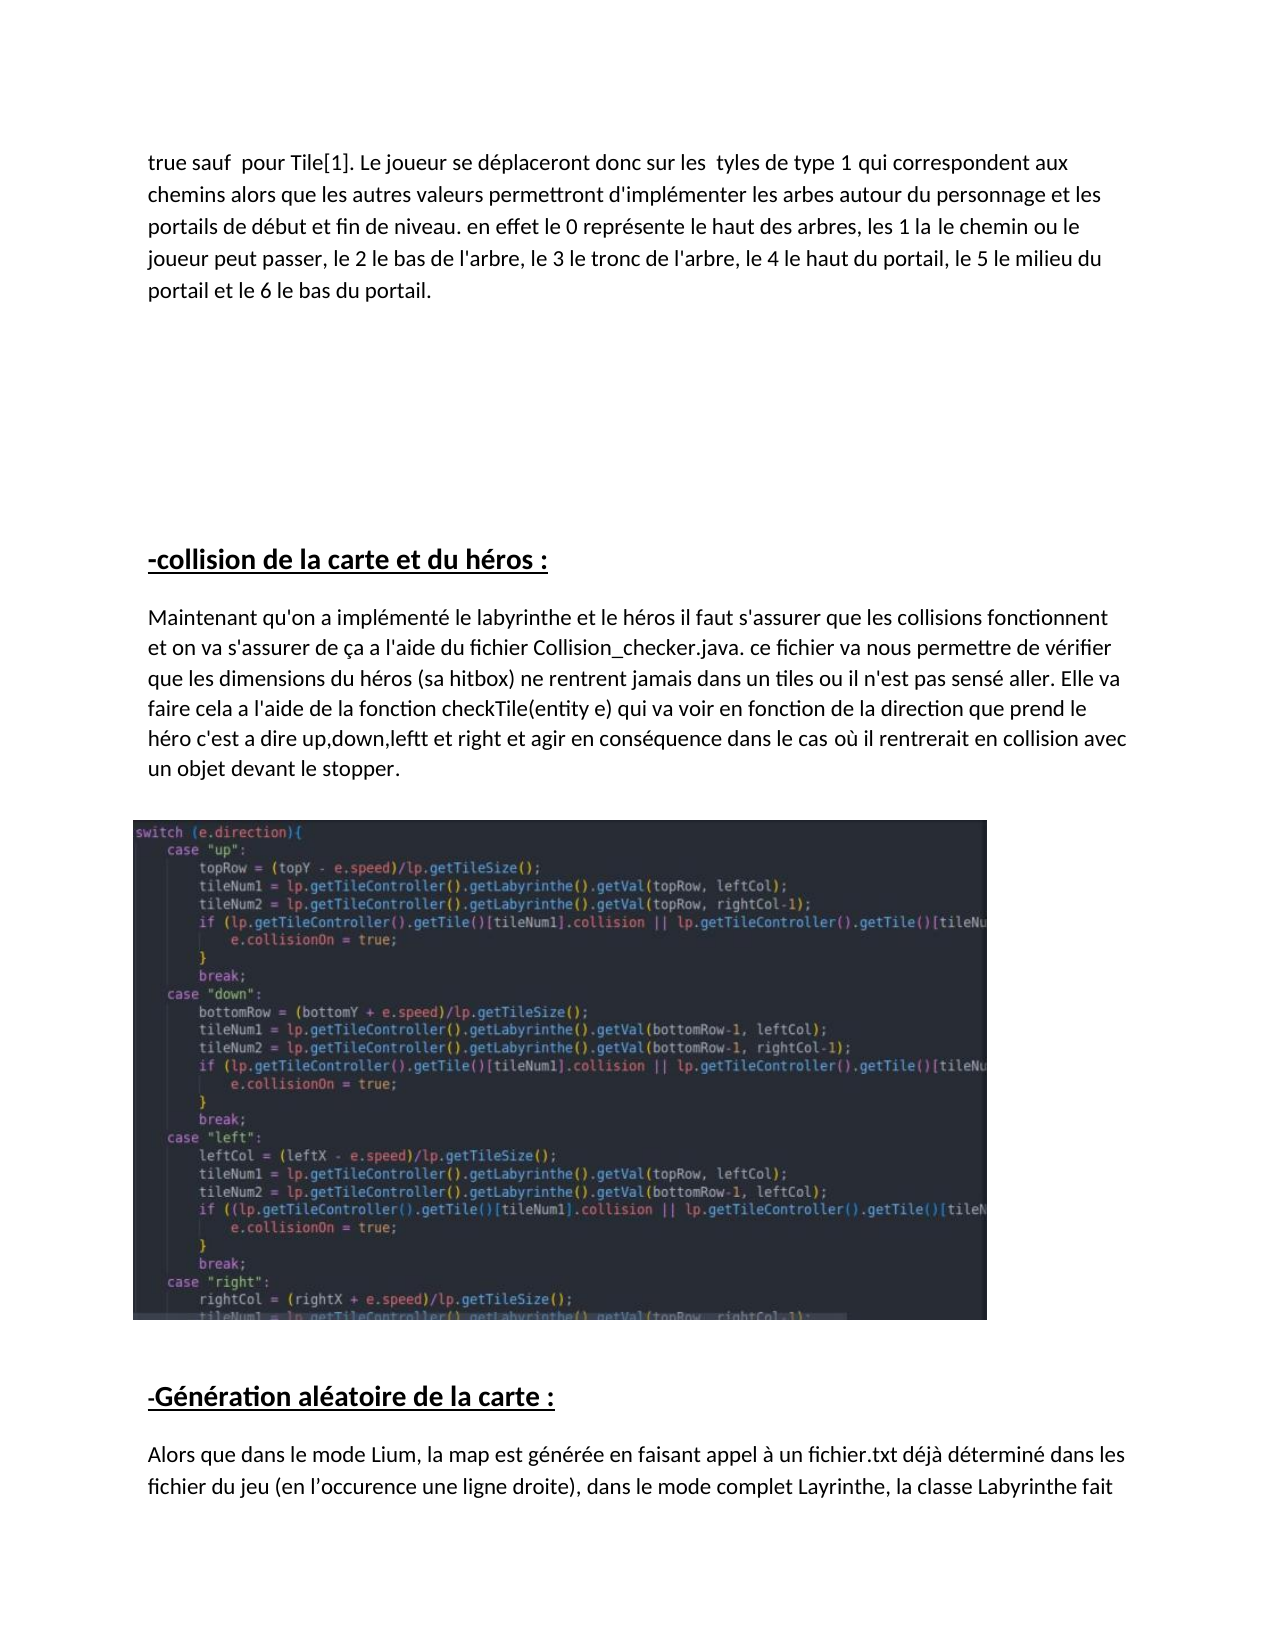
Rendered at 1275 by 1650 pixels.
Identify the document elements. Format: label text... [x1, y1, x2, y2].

text -Génération aléatoire de la carte : [148, 1378, 1127, 1414]
text -collision de la carte et du héros : [148, 541, 1127, 577]
text Alors que dans le mode Lium, la map est générée en faisant appel à un fichier.txt déjà déterminé dans les fichier du jeu (en l’occurence une ligne droite), dans le mode complet Layrinthe, la classe Labyrinthe fait [148, 1440, 1127, 1500]
picture [133, 820, 987, 1320]
text true sauf pour Tile[1]. Le joueur se déplaceront donc sur les tyles de type 1 qui correspondent aux chemins alors que les autres valeurs permettront d'implémenter les arbes autour du personnage et les portails de début et fin de niveau. en effet le 0 représente le haut des arbres, les 1 la le chemin ou le joueur peut passer, le 2 le bas de l'arbre, le 3 le tronc de l'arbre, le 4 le haut du portail, le 5 le milieu du portail et le 6 le bas du portail. [148, 148, 1127, 304]
text Maintenant qu'on a implémenté le labyrinthe et le héros il faut s'assurer que les collisions fonctionnent et on va s'assurer de ça a l'aide du fichier Collision_checker.java. ce fichier va nous permettre de vérifier que les dimensions du héros (sa hitbox) ne rentrent jamais dans un tiles ou il n'est pas sensé aller. Elle va faire cela a l'aide de la fonction checkTile(entity e) qui va voir en fonction de la direction que prend le héro c'est a dire up,down,leftt et right et agir en conséquence dans le cas où il rentrerait en collision avec un objet devant le stopper. [148, 603, 1127, 782]
